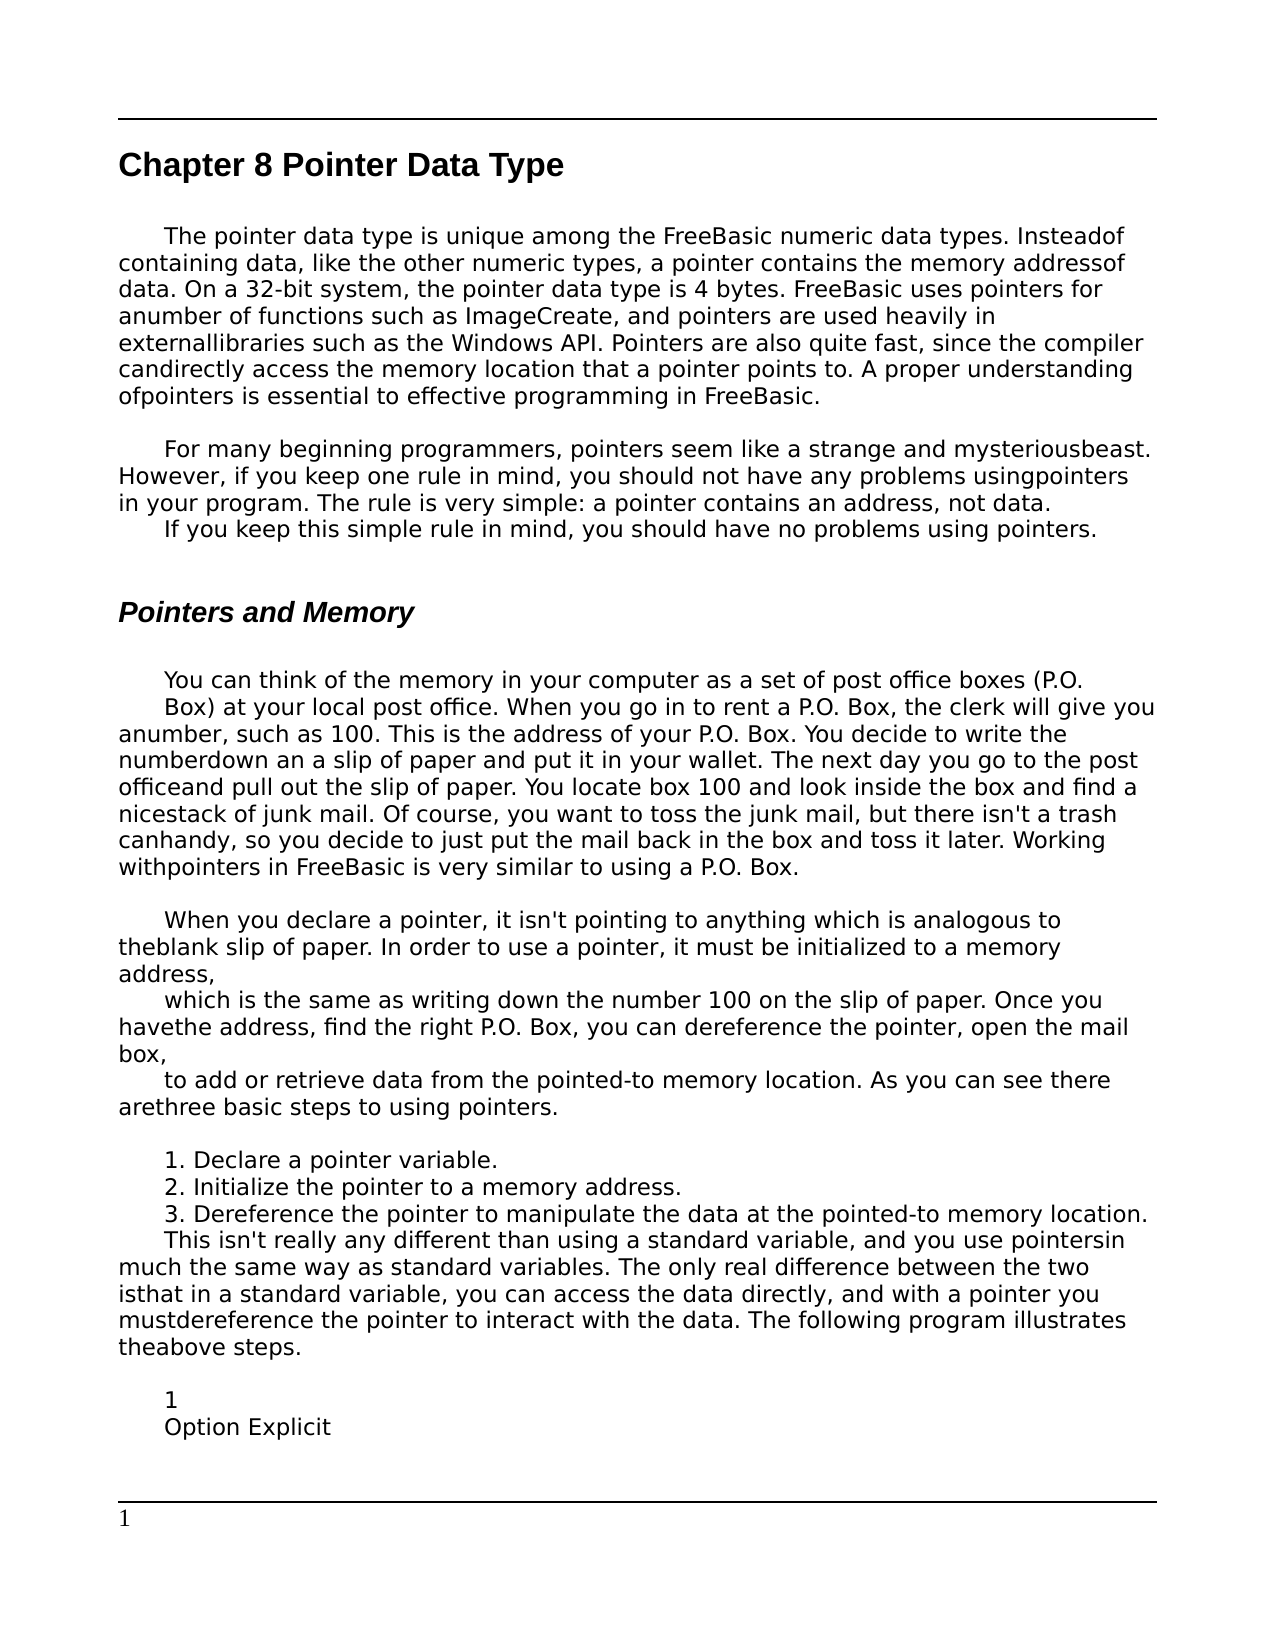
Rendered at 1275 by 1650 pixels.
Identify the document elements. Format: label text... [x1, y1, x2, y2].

text 1 [118, 1387, 1157, 1414]
subtitle Pointers and Memory [118, 595, 1157, 628]
text If you keep this simple rule in mind, you should have no problems using pointers. [118, 516, 1157, 543]
text You can think of the memory in your computer as a set of post office boxes (P.O. [118, 667, 1157, 694]
text This isn't really any different than using a standard variable, and you use pointersin much the same way as standard variables. The only real difference between the two isthat in a standard variable, you can access the data directly, and with a pointer you mustdereference the pointer to interact with the data. The following program illustrates theabove steps. [118, 1227, 1157, 1361]
text to add or retrieve data from the pointed-to memory location. As you can see there arethree basic steps to using pointers. [118, 1067, 1157, 1121]
text Option Explicit [118, 1414, 1157, 1441]
text The pointer data type is unique among the FreeBasic numeric data types. Insteadof containing data, like the other numeric types, a pointer contains the memory addressof data. On a 32-bit system, the pointer data type is 4 bytes. FreeBasic uses pointers for anumber of functions such as ImageCreate, and pointers are used heavily in externallibraries such as the Windows API. Pointers are also quite fast, since the compiler candirectly access the memory location that a pointer points to. A proper understanding ofpointers is essential to effective programming in FreeBasic. [118, 223, 1157, 410]
text 2. Initialize the pointer to a memory address. [118, 1174, 1157, 1201]
text For many beginning programmers, pointers seem like a strange and mysteriousbeast. However, if you keep one rule in mind, you should not have any problems usingpointers in your program. The rule is very simple: a pointer contains an address, not data. [118, 436, 1157, 516]
subtitle Chapter 8 Pointer Data Type [118, 145, 1157, 184]
text which is the same as writing down the number 100 on the slip of paper. Once you havethe address, find the right P.O. Box, you can dereference the pointer, open the mail box, [118, 987, 1157, 1067]
text 3. Dereference the pointer to manipulate the data at the pointed-to memory location. [118, 1201, 1157, 1227]
text 1. Declare a pointer variable. [118, 1147, 1157, 1174]
text When you declare a pointer, it isn't pointing to anything which is analogous to theblank slip of paper. In order to use a pointer, it must be initialized to a memory address, [118, 907, 1157, 987]
text Box) at your local post office. When you go in to rent a P.O. Box, the clerk will give you anumber, such as 100. This is the address of your P.O. Box. You decide to write the numberdown an a slip of paper and put it in your wallet. The next day you go to the post officeand pull out the slip of paper. You locate box 100 and look inside the box and find a nicestack of junk mail. Of course, you want to toss the junk mail, but there isn't a trash canhandy, so you decide to just put the mail back in the box and toss it later. Working withpointers in FreeBasic is very similar to using a P.O. Box. [118, 694, 1157, 881]
